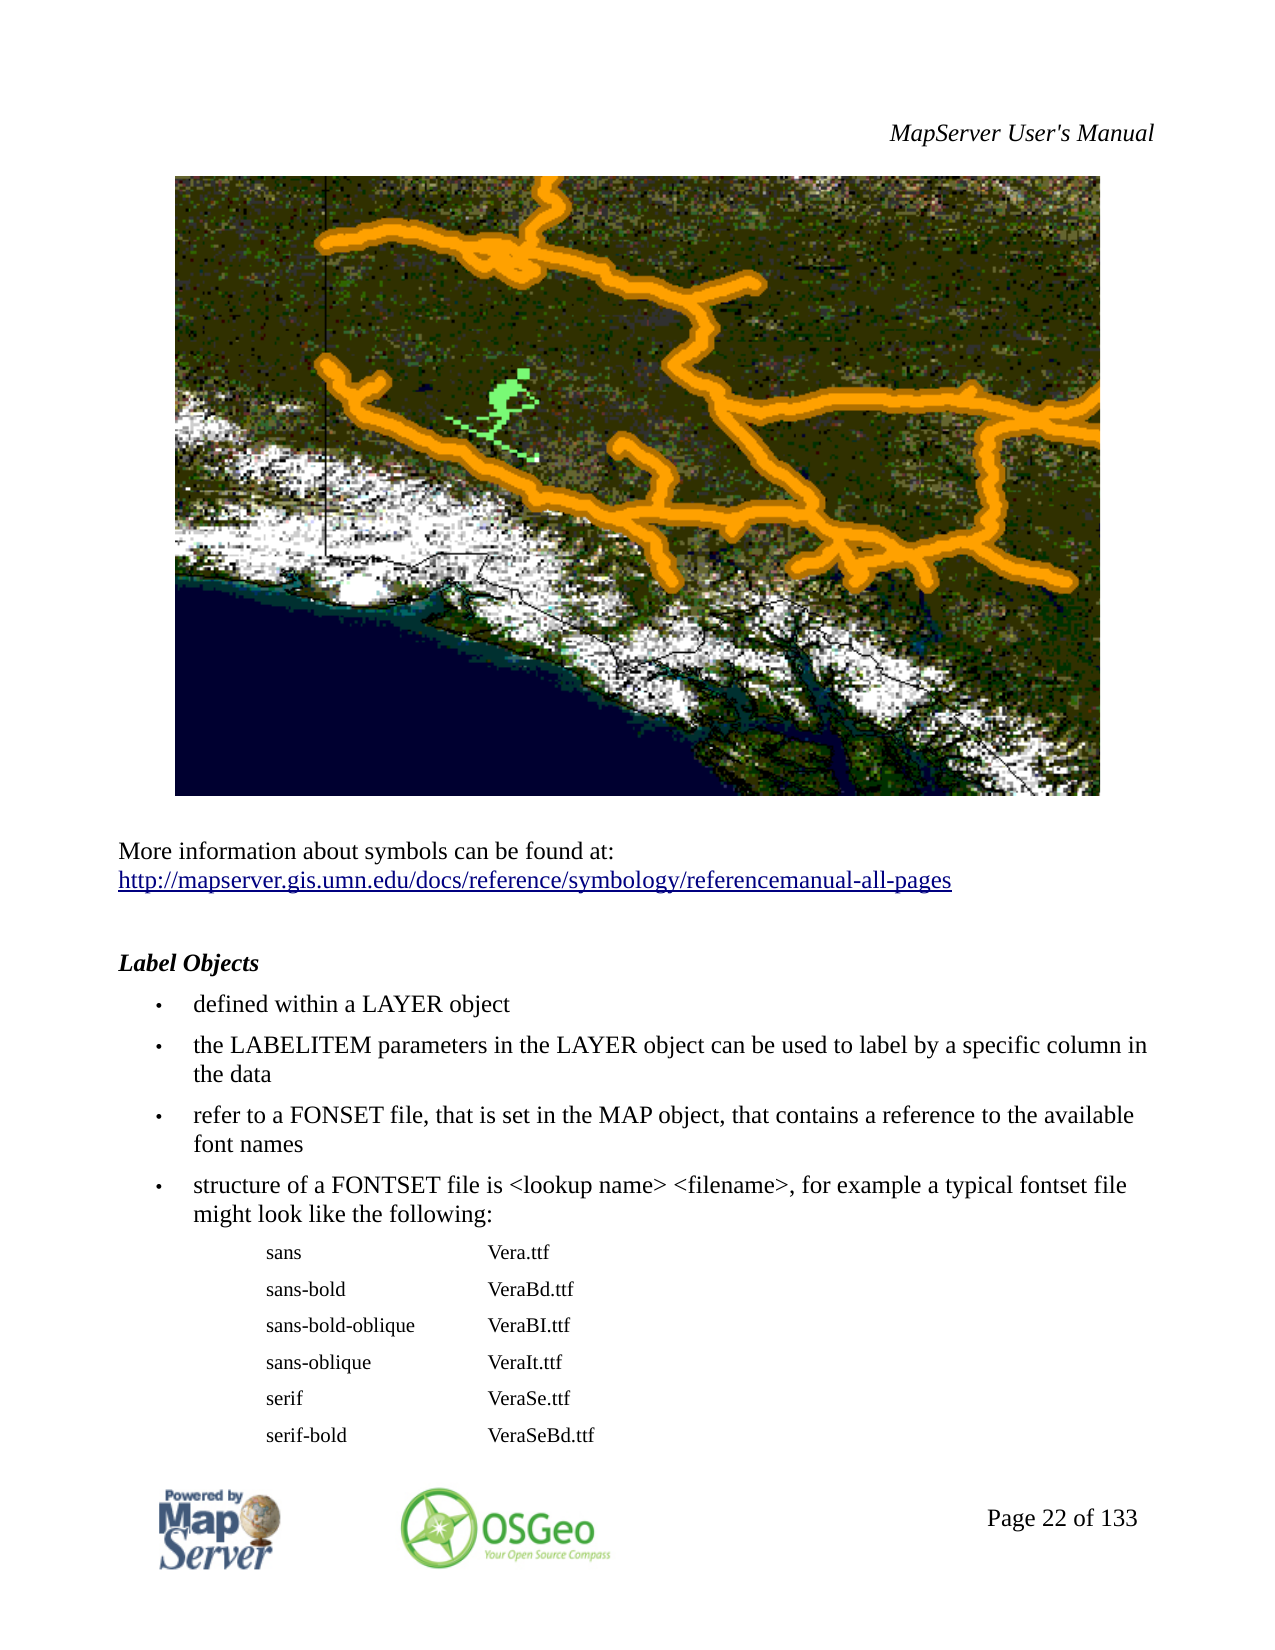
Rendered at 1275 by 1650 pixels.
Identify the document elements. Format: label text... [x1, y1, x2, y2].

list structure of a FONTSET file is <lookup name> <filename>, for example a typical fontset file might look like the following: [156, 1170, 1157, 1228]
text More information about symbols can be found at: http://mapserver.gis.umn.edu/docs/reference/symbology/referencemanual-all-pages [118, 836, 1157, 894]
text sans-bold-oblique VeraBI.ttf [118, 1313, 1157, 1337]
text sans Vera.ttf [118, 1240, 1157, 1264]
text serif VeraSe.ttf [118, 1386, 1157, 1410]
text sans-bold VeraBd.ttf [118, 1277, 1157, 1301]
list defined within a LAYER object [156, 989, 1157, 1018]
picture [175, 176, 1100, 796]
text sans-oblique VeraIt.ttf [118, 1350, 1157, 1374]
text serif-bold VeraSeBd.ttf [118, 1423, 1157, 1471]
picture [377, 1473, 624, 1589]
text Label Objects [118, 948, 1157, 976]
list refer to a FONSET file, that is set in the MAP object, that contains a reference to the available font names [156, 1100, 1157, 1158]
list the LABELITEM parameters in the LAYER object can be used to label by a specific column in the data [156, 1030, 1157, 1088]
picture [158, 1489, 283, 1571]
